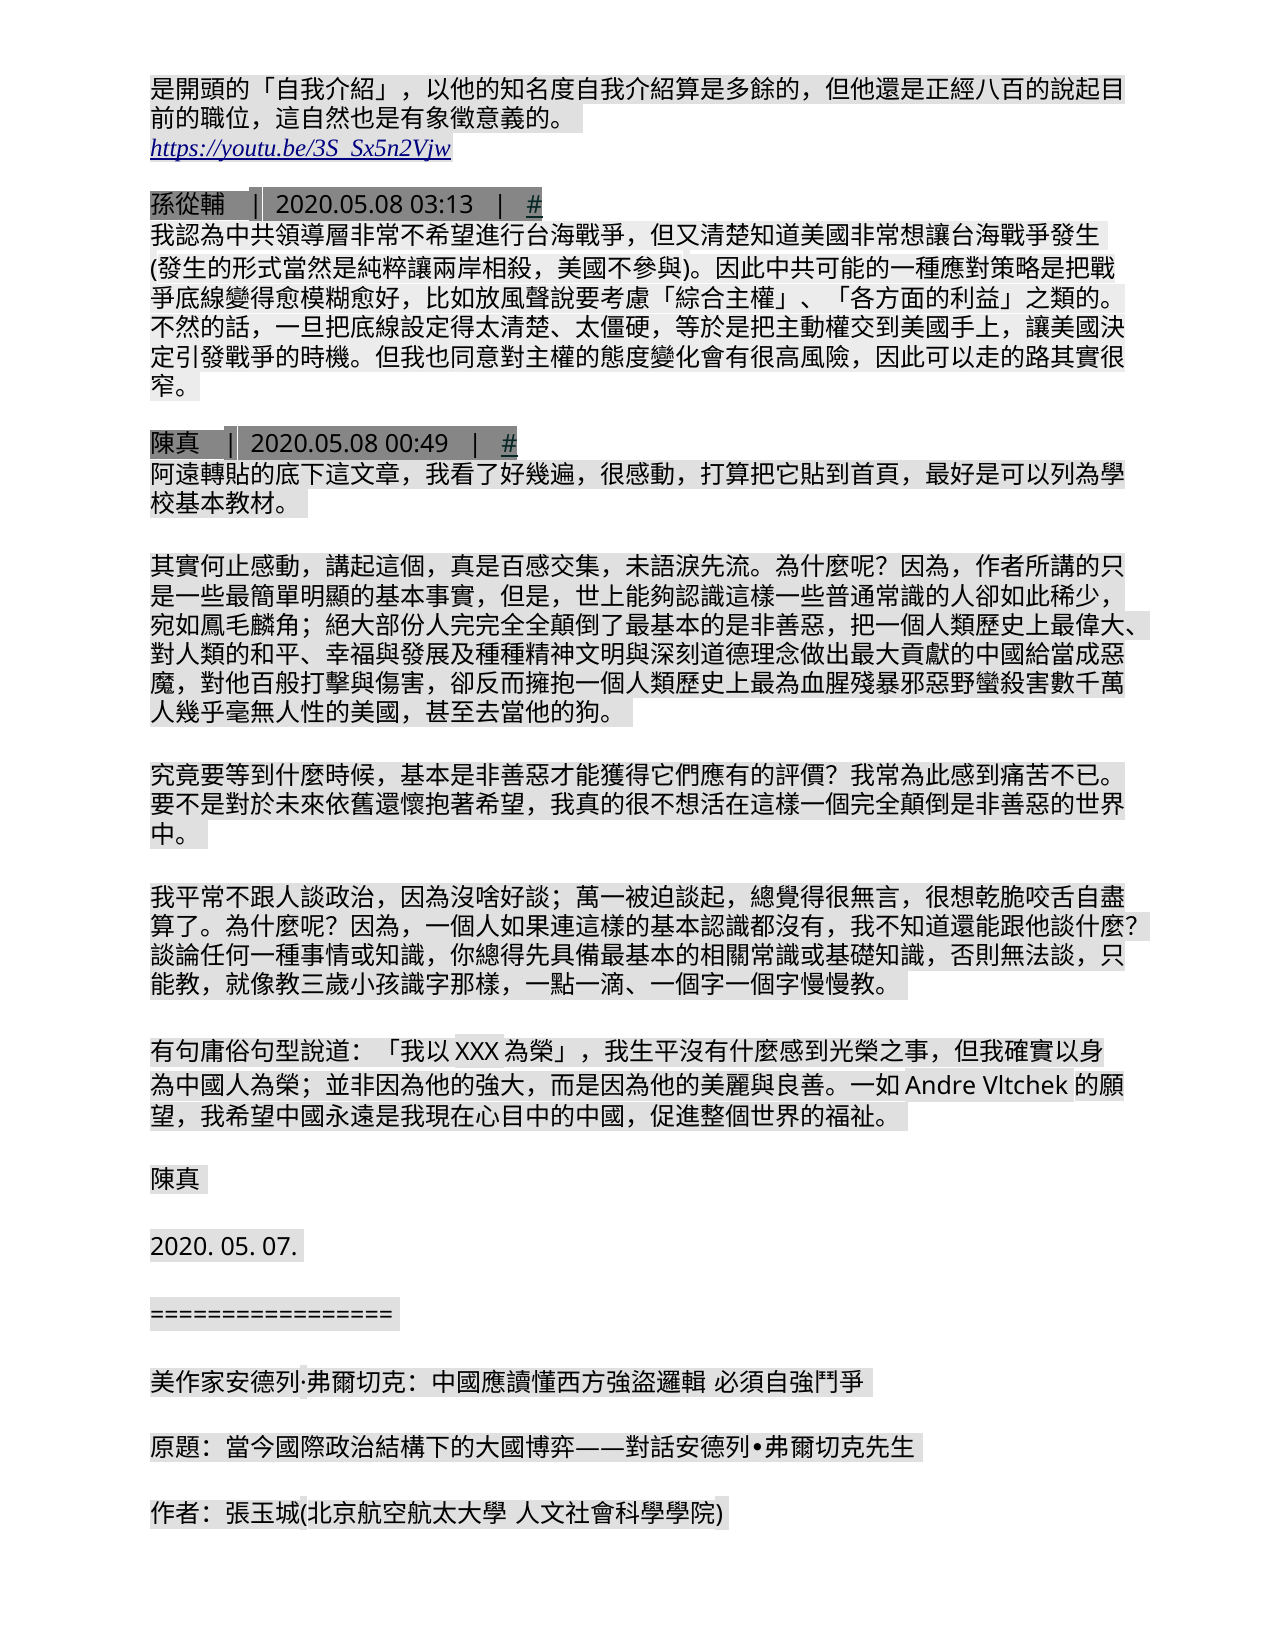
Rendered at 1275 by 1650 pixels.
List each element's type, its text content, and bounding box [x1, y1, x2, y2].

text 陳真 | 2020.05.08 00:49 | # [150, 426, 1125, 460]
text 阿遠轉貼的底下這文章，我看了好幾遍，很感動，打算把它貼到首頁，最好是可以列為學校基本教材。 其實何止感動，講起這個，真是百感交集，未語淚先流。為什麼呢？因為，作者所講的只是一些最簡單明顯的基本事實，但是，世上能夠認識這樣一些普通常識的人卻如此稀少，宛如鳳毛麟角；絕大部份人完完全全顛倒了最基本的是非善惡，把一個人類歷史上最偉大、對人類的和平、幸福與發展及種種精神文明與深刻道德理念做出最大貢獻的中國給當成惡魔，對他百般打擊與傷害，卻反而擁抱一個人類歷史上最為血腥殘暴邪惡野蠻殺害數千萬人幾乎毫無人性的美國，甚至去當他的狗。 究竟要等到什麼時候，基本是非善惡才能獲得它們應有的評價？我常為此感到痛苦不已。要不是對於未來依舊還懷抱著希望，我真的很不想活在這樣一個完全顛倒是非善惡的世界中。 我平常不跟人談政治，因為沒啥好談；萬一被迫談起，總覺得很無言，很想乾脆咬舌自盡算了。為什麼呢？因為，一個人如果連這樣的基本認識都沒有，我不知道還能跟他談什麼？談論任何一種事情或知識，你總得先具備最基本的相關常識或基礎知識，否則無法談，只能教，就像教三歲小孩識字那樣，一點一滴、一個字一個字慢慢教。 有句庸俗句型說道：「我以XXX為榮」，我生平沒有什麼感到光榮之事，但我確實以身為中國人為榮；並非因為他的強大，而是因為他的美麗與良善。一如Andre Vltchek 的願望，我希望中國永遠是我現在心目中的中國，促進整個世界的福祉。 陳真 2020. 05. 07. ================= 美作家安德列·弗爾切克：中國應讀懂西方強盜邏輯 必須自強鬥爭 原題：當今國際政治結構下的大國博弈——對話安德列•弗爾切克先生 作者：張玉城(北京航空航太大學 人文社會科學學院) 2015年10月23日 出處：https://reurl.cc/1xb6V8 編者按：中國經常受到西方的指責，但也有一些西方的知識份子，他們對中國卻予以高度的讚揚和支援。知名的美國作家、國際社會活動家、時政評論家、電影製作人和戰地記者，安德列•弗爾切克 (Andre Vltchek)先生便是其中的一位。弗爾切克先生經常為《新聞週刊》、《亞洲時報》等撰寫文章，多次到訪中國，並接受新華社、人民網等專訪。 二戰結束後，冷戰開始，美蘇爭霸。1991年末，蘇聯解體，美國獨霸。如今，發展中國家中，中國已日漸崛起，金磚四國發展勢頭良好，大國博弈風起雲湧，當今國際政治結構正在發生深刻而迅速的變化。中美之間，崛起大國和守成大國之間的博弈正成為其中一個最大看點。其它國家也正在選擇和適應這一巨大變化。 2015年10月23號，本文作者北京航空航太大學人文社會科學學院張玉城博士，與弗爾切克先生在北航唯實國際文化交流中心，就“當今國際政治結構下的大國博弈” 展開對話，並予以編譯整理、總結和評論。 作者：您好，您認為當今國際政治是什麼結構？ 弗爾切克先生：很簡單，這是一個西方國家，也就是北美白人、歐洲白人等的國家，美國等西方霸權主義國家統治下的世界，其餘的都是被統治的。在西方眼裡，整個世界都是西方的乳酪，其他人都低歐美白人一等，需要被其統治。在這種單極霸權的世界中，中國其實是一種平衡力量，沒有中國，局面可能會更糟，而且會變得越來越糟。 作者：您認為形成這種結構的主要原因是什麼？ 弗爾切克先生：主要原因是美國等西方國家的霸權統治，以及它們的侵略和咄咄逼人。美國和歐洲實質上是一丘之貉。例如，此次以敘利亞為主的中東難民危機，它們都是始作俑者。 對企圖掙脫西方霸權統治的國家，西方都是不遺餘力地刁難和制裁。古巴、委內瑞拉、玻利維亞、利比亞、敘利亞、東南亞諸國等很多國家，想獨立自主有尊嚴地發展，也付出了很大努力進行抗爭，但它們都太小，實力不夠；而巴西等南美國家觀望；俄羅斯好像也沒有決定，而且其本身也被歐美霸權制裁著，戰火也經常燒到了其周邊。 只有中國，已從二戰前非常落後的舊中國，發展成為現代化強大的新中國、世界第二大經濟體。中國不僅人口眾多，而且科技文化等素質越來越高，還具有靈活的體制和巨大的發展潛力，已經成為國際政治經濟結構中的重要力量。 此外，更令人敬佩的是，中國外交奉行獨立自主、和平共處的政策，維護世界和平，宣導共同繁榮，而不是像西方列強一樣侵略成性。因此，中國，是一種平衡力量，是世界上惟一有能力，可以平衡和抗衡西方霸權的國家。同時，也是惟一的可能和希望。這也是西方拋出 “中國威脅論” 的原因之一。 作者：您覺得解決的方案是什麼？ 弗爾切克先生：我並不主張衝突，但也不應該放棄鬥爭。我認為中國一定要讀懂西方的強盜邏輯，才會清楚地知道，自強和鬥爭才是解決方案，與西方大國博弈時的態度才會堅定。 作者：那麼，您認為西方的強盜邏輯是什麼呢？ 弗爾切克先生：西方本身信奉叢林法則，弱肉強食。它們一直迷戀軍事武力。“謊言重複千遍就是真理”，“真理只在大炮的射程之內”，“勝者擁有一切”，這些都是西方強盜邏輯的體現。幾百年來，西方侵略了多少國家和地區，二戰之前的世界勢力分佈地圖展示得清清楚楚，基本上達到了絕對控制和奴役整個世界的程度。今天，我們不僅面臨著西方政治經濟軍事的控制，而且還有西方意識形態、精神和文化的控制，這與二戰前的形勢也基本相同。 西方認為其他種族比其低一等，把整個世界都當成西方狩獵的獵場。利比亞等其它國家和地區的妥協和退讓，迎來的是西方變本加厲的侵略。 總之，西方信奉叢林法則，西方打敗你就弱肉強食，打不敗你才和你談判，如果被你打敗，它們也會投降雌伏。面對西方的叢林法則，其它國家和地區沒有選擇，想要獨立自主，不能落後只能強大，只能鬥爭並戰勝西方。 作者：我們應該怎樣讀懂西方的強盜邏輯？ 弗爾切克先生：我認為，首先，必須清楚西方的文化和心理。西方的強盜邏輯不是從來就有的，近代以前也曾被大肆殺戮和長期奴役過。只是近代的強盛，才使西方在文化和心理上產生了白人群體性的優越感，覺得其他種族都低其一等。現在西方從心裡就看不起其他人，不會從心裡面真心地想跟其他人講道理，陰謀詭計卻是層出不窮。即使你有理有據也不會使其停止侵略。調停、和解等通常被其認為是好欺負，西方反而會更加變本加厲而不是友好相處。偶爾表面上的講道理，也是一種權宜之計，只是為了迷惑或欺騙。 其次，不要僅僅聽西方是怎麼說的，一定要看清楚西方是怎麼做的。西方總是講 “民主、自由、平等、人權” 等，但卻幹著奴役其它國家和地區的事。過去幾個世紀中，西方惟一感興趣的就是如何通過陰謀詭計乃至戰爭，把全球其它國家和地區都變成西方的殖民地和半殖民地。例如販運黑奴、幾乎滅絕北美印第安人等，不擇手段地、瘋狂地侵略，瘋狂地掠奪全球財富和資源。 即使讀懂了西方的強盜邏輯，我還要特別指出，中國、俄羅斯兩個大國也要深刻反省。大國要獨立自主，就必須自尊自強，具有大國精神。面對西方的強盜霸權，中國被西方軍事禁運，俄羅斯被西方軍事和經濟制裁。中國和俄羅斯應該要團結起來，也要聯合其它被壓迫的國家和地區，共同與西方霸權強盜積極鬥爭。只要發奮圖強，先進且強大起來，自然會讓西方的制裁自動失效，甚至必要時還可以反制裁西方，乃至使西方順服。 作者：最近，曾任美國國務卿的基辛格先生出版了一本新書《世界秩序》(World Order)，您如何評價? 弗爾切克先生：基辛格先生所認為的 “世界秩序”，其實就是西方控制和掠奪世界的霸權秩序，世界各國都要受西方的統治，維護西方為中心的等級世界秩序。否則，就要被西方批評或被歸為 “邪惡國家”。這對華盛頓、倫敦和巴黎的 “統治者” 們來說才是其心裡所認為的 “世界秩序”。 對基辛格先生，不僅要看他在《世界秩序》中怎麼寫的，還要看他是怎麼做的。基辛格參與了智利1973年的軍事政變，顛覆了智利的民選政府，扶植了 “親美” 的傀儡政府，並對大批左派社會人士展開屠殺，很多左派知識份子秘密失蹤並被秘密殺害。因此，正如西方過去幾個世紀所做的，建立和維護西方控制和掠奪世界的 “世界秩序”，這應該才是他新作《世界秩序》的本意。這樣才能讀懂西方，才不會被其《世界秩序》裡的文字所蒙蔽和洗腦。 同樣，對於他和中國的交往，以及就中美關係的展望，更要警惕，可能其目的恰恰是設置一個巨大的陷阱以方便洗劫中國，字面上的支援態度，那只是反映了表面意思。 作者：中國領導人提出中美 “新型大國關係” 的對策，強調合作雙贏，您有何評論？ 弗爾切克先生：雙贏？你們中國提出中美建設新型大國關係，是一種新的道路。中國領導人知道中美大國博弈的問題本質，希望中美由此雙贏，避免戰爭。這個願望是好的。 但是，要清醒地認識到，友好善良的中國所面對的，可不是類似中國的國家，而是信奉叢林法則與弱肉強食、奉行雙重標準的霸權國家。美國內心才沒有想要什麼雙贏。你要知道，整個世界，都被視為它的乳酪，它只想單贏，只想維護它的霸權。所以，任何雙贏都被視為動了它的乳酪，都是它所要真心打擊與消滅的，它心裡根本不想雙贏。 所以，中國的願望很美好，但現實卻是與狼共舞，反而很容易成了狼的美餐。我想提醒的是，中美對話中，美國為了單贏，也會設下很多的陷阱和詭計以及各種形態的戰爭，試圖顛覆滅亡中國。中國要清醒地識別其用心、目的和策略，並與之在如網路安全、意識形態等各個領域，勇敢機智地進行鬥爭和破解，避免成為狼的美餐。我非常確定，中國面臨著很多危險。 作者：說到中美大國博弈的本質和戰爭，西方有 “修昔底德陷阱 (Thucydides's trap)” 之說，也稱 “安全悖論(Security dilemma)”，是說一個崛起的大國和一個守成的大國之間幾乎必然爆發戰爭。並有統計資料指出，近代大國崛起，挑戰現存大國15例，發生戰爭11例，幾乎被視為是國際關係的 “鐵律”。您認為中國宣導的 “合作雙贏” 會超越 “修昔底德陷阱” 嗎? 弗爾切克先生：如剛才所說，與狼共舞很危險。當然，它也不是毫無一絲希望。 中國是世界上偉大的國家之一，也許是最偉大的。中國長袖善舞，已多年避免參與西方的戰爭和衝突。當然，我知道中國人包容，愛好和平，但也不懼怕戰爭。偉大的抗日戰爭和朝鮮戰爭就有力地證明了這一點。 我認為中國領導人非常清楚世界上正在發生什麼，中國領導人要保衛中國人民和保衛人類。現在，除了中國以外，世界大國都捲入一場或者兩場的軍事衝突。所以，中國領導人是非常明智的，也是對自己國民非常負責的。中國一直是維護世界和平、平衡衝突的主要力量。中國明智且有效地遠離了當前國際社會上的一切軍事衝突，也很可能將會有智慧、有能力且巧妙地避免中美陷入 “修昔底德陷阱” 式的戰爭，成為第五例例外，實現中國和平崛起的夙願。 這與中國人民息息相關！與美國人民息息相關！與世界上很多人們息息相關！與世界上很多可愛的孩子們也會息息相關！作為一名外國人，我非常羡慕今天中國的安全和幸福！非常羡慕未來中國和平崛起的幸福！ 不過，我還是要強調，中國要清醒，認清西方的真實意圖，精心應對，不能犯錯。中國的快速發展讓西方感受到了巨大的壓力，成功的社會主義國家是西方最難以接受的。西方一直將中國視為嚴重的威脅，一直不遺餘力地插手中國內政，資助和訓練中國的“反對派”，通過詆毀性的宣傳，破壞中國的社會主義道路。 這正暴露出了西方熱衷抹黑中國的動機，試圖造成中國崩潰，從而顛覆洗劫中國；其甚至可能發動各種戰爭，把最有可能挑戰其霸權的中國給滅亡，維護其世界霸權地位。所以，中國別無選擇，只有認清西方，自強不息，鬥爭到底。 中國人是最愛好和平的民族！但中國是世界大國，還要有主導世界的大國精神！中國聲音應當更加堅定，中國力量的展示和運用要更加頻繁，敢於使用強大的武力，才能讓西方退卻和尊重中國，才可能真正避免陷入 “修昔底德陷阱” 式的中美大戰。 作者：說到未來，中國還提出另一個涉及到全人類的政治理念，就是建立 “人類命運共同體”。您覺得這將對世界大國博弈有何影響？ 弗爾切克先生：無與倫比！這是中國面向未來，向全世界回答了 “中國的立場和目標是什麼”這一首要問題。很好地解答了世界對中國未來道路的疑問，讓世界明白了未來中國的立場和目標，展示了中國的偉大主張。這很好，無與倫比！ 目前階段，由於霸權美國只想顛覆中國，奴役世界，因此，“人類命運共同體” 首先應該是一個反對霸權、各國各族人民相互尊重，友好相處的 ，“命運共同體”。當前中國可以先建立 “中俄命運共同體”、“中非命運共同體”、“亞洲命運共同體” 等。 不過，任何偉大理念的提出只是第一步，還要中國和世界各族人民的共同努力，還要有中國等國家強大的軍事、經濟實力和智慧，以及始終如一的堅定態度來保證，才有可能一步一步實現 (人類命運共同體)；要始終有決心、有能力地堅定維護中國人民、世界各族人民的利益，才能贏得世界各族人民心靈上的共鳴與熱愛。 “人類命運共同體” 偉大理念的提出，集中展現了中國是一個如此偉大的國家，中國在國際上所做的一切，除了給中國在世界上爭取一個更好的地位之外，還是為了讓全人類能更好地工作和生活，不僅包括中國人民，而且還包括關心世界各族人民的疾苦，友愛世界各族人民，和平共處，共同發展，共同繁榮。這迥異於美國霸權的弱肉強食，讓世界各族人民能更清楚地看清中美之間的差別。 作者：理念還需要宣傳，媒體宣傳是您的專長，世界話語權也是美國霸權的重要部分。請您說說您對中國的建議吧？ 弗爾切克先生：單就這方面來說，我建議： 第一，中國需要轉變過於親西方的觀念，不能失去自我，避免被顏色顛覆。國無精神不立，要樹立起以我為主，主導世界的大國思維，發揚中國的大國精神。否則，就只會跟著西方媒體舞文弄墨，甚至不幸被顛覆，那樣中國就會被肢解滅亡。 第二，中國轉變過於親西方的觀念後，還要有迅速有力的實際行動和巨額投入來保障。建議可以研究西方尤其美國，研究美國是如何精心設計，投入巨大資源，建立起美國世界級的媒體宣傳集團體系；研究這一體系是如何宣傳其意識精神，如何為其控制世界來服務。做好對美國體系和歷史的研究，有助於中國有選擇的學習西方媒體體系，控制媒體資訊，控制世界話語權的理念和技術精華，從而植入中國的宣傳資訊，為中國所用，為實現偉大的 “人類命運共同體” 的理念所用。 第三，中國應面向世界，加強多語種的系統宣傳。通過電影、電視、出版物、互聯網以及各種國際文化交流，讓世界各族人民瞭解中國，信任中國的媒體。讓全世界的孩子們為中國的神話而著迷，為中國悠久輝煌的文明歷史、故事、作品而著迷。以世界各族人民喜聞樂見易接受的宣傳形式，讓大家熟悉中國的思想、文化、計畫以及夢想，並且要持續不斷地、創造性地、系統性地大力宣傳。隨著中國的真正崛起，我相信，在幾年或十幾年的潛移默化後，肯定會有巨大的效果的。 作者：您說到轉變太親西方的觀念，防止被顛覆，那麼您認為具體應該做什麼？ 弗爾切克先生：我覺得，中國一定要自信自強，認清自身和世界，對西方陰謀瞭若指掌，振奮中國的大國精神，使中國實力全面超越西方，太親西方的觀念自然就會減弱直至消失。 反過來說可能更容易理解些。中國太親西方而失去自我，就不會做些什麼呢？我想列舉幾條，一是不會大力整頓各種不良媒體，任由它們興風作浪破壞中國社會團結的根基；二是極可能逐漸失去自己原有的國家媒體陣地，若不警醒，將會像前蘇聯一樣崩潰；三是讓很多中國人民被西方洗腦和蠱惑，達到一定程度後，中國就有被顛覆的危險；四是會讓國際或國內敢於抗衡西方的一部分正直的力量處於艱難困苦的境地。而事實上，不幸的是，中國和世界正處在這樣一種境地。所以，上面這些都是應該具體去做的，當然肯定不止這些了。 更坦白講，中國不應再允許那些連做夢都想顛覆中國的西方所扶植的親西方個人和媒體，不應該讓他們在中國國內肆意詆毀中國，詆毀中國的制度、歷史和英雄，妖言惑眾。這對中國的自身安全非常危險。其中，尤其要監控乃至驅逐打著光明正大的幌子，形形色色，居心不良的 NGO 們。這方面，可以研究和採用俄羅斯的經驗。 最後，應創建和鼓勵不親西方的自主媒體發展壯大，走向世界；投入鉅資，持續扶植和指導中國國內不親西方的、正直的個人和媒體，以及國際上親中國的、正直的外國個人和媒體發展壯大，以制衡美國媒體的妖言破壞。 作者：講了中國，您能否再講講世界話語權方面，中國應該如何做？ 弗爾切克先生：可以看看美國媒體宣傳體系。機構方面，包括了美國政府、媒體集團、壟斷資本大鱷、居心不良的 NGO、大學、智庫等各種角色；內容方面，新聞報導、娛樂影視、乃至人文社會科學研究等各個方面；在投入運作方面，從資金、思想理念、資訊監控收集、處理、宣傳等全過程體系管道建設和控制等，全方位系統性地建立了嚴密覆蓋全球、深入控制全球的龐大媒體資訊帝國，掌握了世界話語權，為美國的世界霸權服務。 可以選擇西方的媒體巨頭，如美國的《華盛頓郵報》、華爾街日報、CNN、美聯社(AP)、《時代週刊》、《外交》雜誌以及大學、NGO、智庫等等，將其作為標竿瞄準。中國應該重視、指導和鼓勵不親西方有著民族自豪感的中國人、親中國的外國人、政府和民間媒體及智庫，瞄準他們展開宣傳競爭，通過學習和追趕，用西方的方式、方法，投入資金，採取有效的競爭機制，系統全面地建立起秉持中國精神的強大媒體集團，以及覆蓋全世界的媒體資訊宣傳管道來宣傳中國，一定能夠逐漸掌握相當的世界話語權。 最後，中國一定要防範西方洗腦。美國一直對國內以及全世界的人們洗腦 (brainwash)，植入西方的思想意識。西方普通民眾受到的影響是中國人所無法想像的，世界其它國家的普通民眾受到的洗腦，甚至更加嚴重。所以，中國在世界各地要逐漸加強對西方媒體洗腦的防範，並佔領世界話語權的道德和實力制高點，制衡西方媒體的顛倒是非。 作者：您能說點細節或者例子嗎？ 弗爾切克先生：我瞭解西方，走過世界很多地方。西方的政治、軍事等，乃至媒體甚至學術界，都不是像很多發展中國家人們所想像的那樣獨立與客觀。 西方媒體一般都受過各種 “專業訓練”。美國和英國的媒體等機構還會定期給其它地區的某些記者進行免費 “培訓” 和旅行，提供大筆津貼及各種贊助。對東南亞國家，也有類似且更隱蔽的培訓和資助，使某些記者知道哪些該寫，哪些不該寫，哪些是西方喜歡可以在西方獲獎的，哪些是西方不喜歡而不能碰的，否則就會被西方給邊緣化。而且，這也同樣實行於學術界。 西方對烏克蘭洗腦，顏色 (革命) 顛覆了烏克蘭政府，製造了烏克蘭政變，扶植了聽命於美國的政府，已經將烏克蘭推入深淵不能自拔。這種殘酷，讓正直有見識的人們非常難以接受。 還有，來過中國的外國人，包括那些西方的民眾，常常會驚訝地發現，中國的現狀與西方媒體的宣傳實在是大不相同。我有機會看到了中國在亞洲、大洋洲、非洲、南美洲等地區的活動，我總是被感動。中國和中國人簡單友好，善良沒有戒心，認為只要做了好事，修建了學校和醫院等，改善了基礎設施，就算遠隔重洋也會贏得相應的熱愛。 可是，西方媒體反而對中國進行系統性的攻擊，顛倒是非，用西方的宣傳策略，天天極力抹黑中國做的一切好事。在國際上，西方媒體掌握話語權，西方的抹黑很有效果。 因此，中國不能僅僅簡單友好、沒有戒心地做好事。如剛才的幾點建議，中國在媒體宣傳方面有許多需要改進的，中國應通過瞭解和學習西方，來學會制約和抗衡西方。 在媒體和學術領域，中國應細緻入微地將話語權延伸到世界各個地方。另外，還可以參考 “今日俄羅斯” 的做法，現在越來越多的人從英國 BBC 轉向“今日俄羅斯 (Russia Today，縮寫為 RT)”，甚至在網上觀看 “今日俄羅斯” 電視臺，讓一部分能夠獨立思考的正直的人們，對西方媒體的洗腦，已經逐漸開始產生了免疫力。 作者：您提到，西方還經常在世界各地譬如非洲當地顛倒是非、混淆黑白，極力抹黑中國，讓中國在當地的巨大努力，常常付諸東流，您認為中國如何應對這樣不利的情況？ 弗爾切克先生：到目前為止，中國並沒能很好地宣傳展示自己，尤其在世界各地所做的更少。這樣的話，不僅僅非洲等世界各地民眾及西方民眾，甚至許多正直的西方知識份子也接受了西方媒體的強制灌輸，認為中國只看到和追求商業利益，只讓一部分人富了起來。 中國應當在世界各地展示中國社會主義各方面的建設成就，宣傳中國共同富裕、消滅貧困的具體計畫和成就，多種形式，多種管道，重複傳播，讓世界其它國家的人民產生共鳴。 我認為，中國在不斷努力，在為中國人民的福祉奮鬥，為世界被壓迫的人民的利益奮鬥。但我不得不承認，由於西方媒體對世界話語權的壟斷和對西方人民的不斷洗腦，和我一樣清醒、持有同樣客觀觀點的人在西方只是少數，在非洲等其它地方也不多。因此，中國的媒體負有不可推卸的重大責任，應該盡力去擴大中國在世界各個地方上的話語權，乃至獲得和西方平等的話語權！ 只有中國和中國的媒體變得強大，才有可能獲得和西方平等的話語權，抗衡西方，向世界展示真實的中國，並告訴世界中國的變化，告訴世界 “人類命運共同體” 這樣偉大的理念和願景，讓更多正直的人們和我一樣為中國歡呼，對中國產生心靈的共鳴，這樣才不會讓中國在世界各地的巨大努力，付諸東流。 作者：在面對西方的攻擊和指責時，中國一般都是通過政府發言人發言等方式，進行有理有據的回應，您覺得這樣的回應如何？ 弗爾切克先生：僅僅 “有理有據” 的回應，現在看來是遠遠不夠的。我認為，只有雙方都抱有良好的心願，“有理有據” 的回應才能得到尊重。然而，西方在內心深處並沒有想跟你講理，“謊言重複千遍就是真理”，“真理只在大炮的射程之內”，面對這樣的邏輯，“有理有據” 從來都是不適用的。 作為曾經被西方侵略過的受害者、今天已經強大了的中國，仍然總是強調 “有理有據” 而不是 “弱肉強食” 的叢林法則，這顯示了中國的文明是內外一致的真文明，不是西方偽裝出來的假文明。 作者：您走了很多地方，在世界各地調查、思考和寫作，也很關心中國的命運，也非常希望中國真正崛起，在當今的國際政治結構下，您有什麼建議對中國朋友們說？在政治、經濟生活以及對外關係上？或者，說說您其他方面想表達的？ 弗爾切克先生：中國是一個負責任的大國。在中國國內建立一個安全穩定的社會秩序和社會環境，讓人民過上良好的生活，這是首要責任，這方面中國做得很好。 在國際問題上，中國不可目光短淺而放棄原則，否則會導致戰爭；目光長遠且堅持原則，才能避免戰爭。 我覺得中國外交上，除了和平共處，中國作為第三世界發展中國家的代表，應該反對西方的殖民主義、帝國主義。應該密切與俄羅斯、亞洲其它國家、拉丁美洲、非洲、大洋洲的關係，建立起深刻廣泛、基礎性的外交關係，乃至建立中俄、中非、亞洲等 “人類命運共同體”；必須警惕和防範西方，尤其美國，雖然現在美國沒有侵略中國和俄羅斯，但是美國侵略了很多的國家和地區，如果一旦有機會，美國也會侵略中國和俄羅斯。借此機會，也推薦一下我的新書《揭露帝國的謊言》，這是我最喜歡的新作，書中有更詳細的解讀，希望今後可以譯成中文。 我希望中國永遠是我現在心目中的中國，促進整個世界進步，讓整個世界受益。中國是個很負責任，而且非常有智慧的國家。 最後，我還很想和中國的老百姓說幾句心裡話。從我生活工作過或者調查過的北美、拉丁美洲、歐洲、亞洲、非洲、大洋洲來看，雖然各國各有自己的優缺點，但綜合來看，中國老百姓是世界老百姓中比較幸福的，甚至可以說是最幸福的！ 不過，這需要中國老百姓親自走出國門，走遍世界，在國外真正過一段較長的生活或工作，通過自己親身經歷，感性和理性的比較，才能更深刻地體會到中國老百姓的幸福所在。中國老百姓生活各個方面中，很多習以為常的，甚至被抱怨的中國的很多制度，事實上卻是很多國家老百姓所夢寐以求的。我真心希望全世界的老百姓都能過上中國老百姓一樣的幸福生活！ 作者：謝謝弗爾切克先生以直率的語言和我們分享了您在西方的生活工作感悟，感謝您精彩的觀點。 編後語： 當今國際政治結構下，世界大國博弈漸趨激烈，日新月異。在實現中華民族偉大復興的過程中，細心、全面地傾聽世界各個方面的聲音，對於我們策略的優化和抉擇，都是很好的鏡鑒。因此，對美國有深入客觀研究，並且足跡遍及世界的美國作家、國際社會活動家弗爾切克先生，來京報告和對話，分享他的觀點，正是這方面的體現。 弗爾切克先生或許比我們很多國人還支持和看好中國，還更加警惕和防範美國霸權。他的很多觀點和建議，也會啟發我們更多的思考。弗爾切克先生身處廬山之外的觀感，對身處廬山中的我們，也許會很有啟迪。 《舊唐書》中記載，唐太宗李世民流淚歎曰：“夫，以銅為鏡，可以正衣冠；以史為鏡，可以知興替；以人為鏡，可以知得失。魏徵沒，朕亡一鏡矣！”。唐太宗深諳 “兼聽則明，偏聽則暗” 之妙，我們要實現中華民族的偉大復興，和諧世界各族人民，重現漢唐盛世，察納雅言，當有超越古人的胸懷和智慧。 [150, 460, 1125, 1564]
text 是開頭的「自我介紹」，以他的知名度自我介紹算是多餘的，但他還是正經八百的說起目前的職位，這自然也是有象徵意義的。 https://youtu.be/3S_Sx5n2Vjw [150, 75, 1125, 162]
text 孫從輔 | 2020.05.08 03:13 | # [150, 187, 1125, 221]
text 我認為中共領導層非常不希望進行台海戰爭，但又清楚知道美國非常想讓台海戰爭發生 (發生的形式當然是純粹讓兩岸相殺，美國不參與)。因此中共可能的一種應對策略是把戰爭底線變得愈模糊愈好，比如放風聲說要考慮「綜合主權」、「各方面的利益」之類的。不然的話，一旦把底線設定得太清楚、太僵硬，等於是把主動權交到美國手上，讓美國決定引發戰爭的時機。但我也同意對主權的態度變化會有很高風險，因此可以走的路其實很窄。 [150, 221, 1125, 401]
